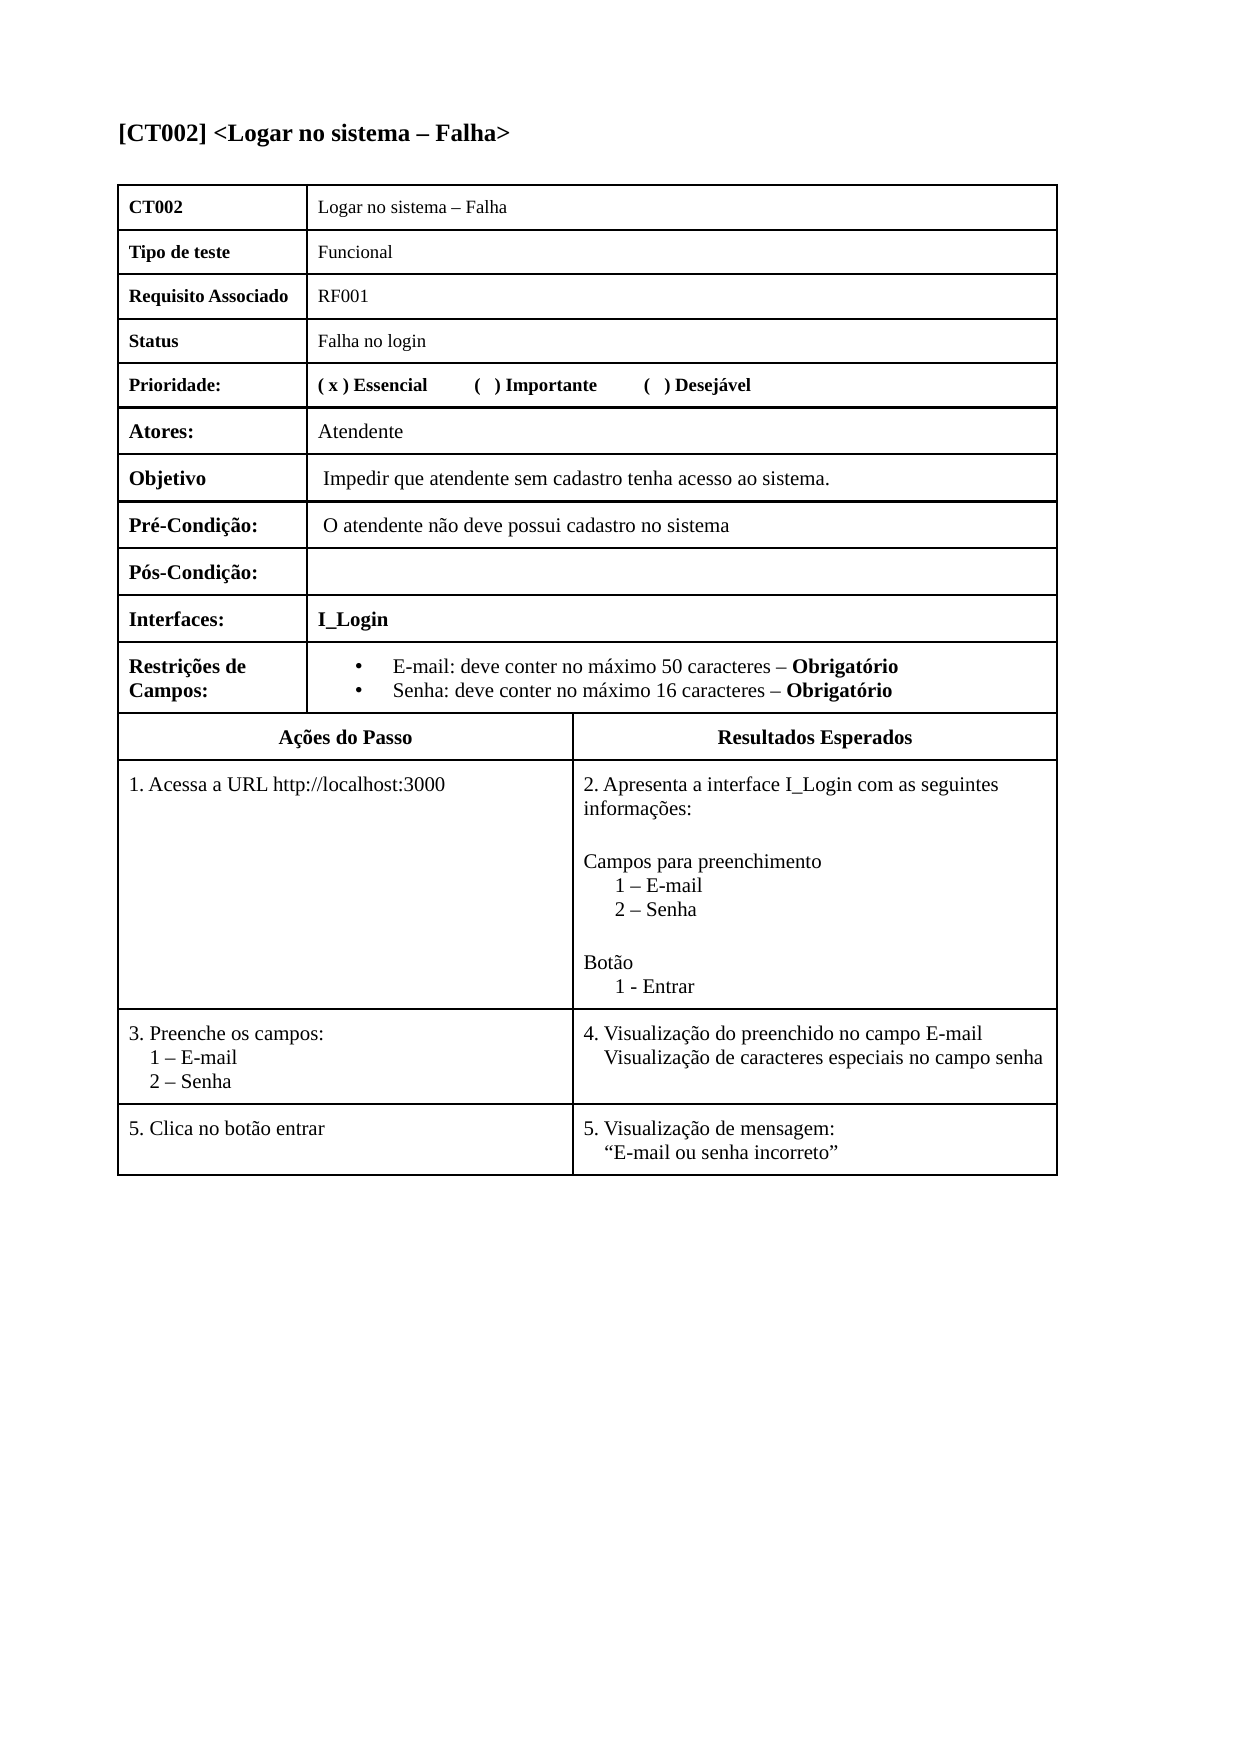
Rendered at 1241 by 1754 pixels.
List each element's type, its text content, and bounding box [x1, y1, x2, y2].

table_cell 5. Visualização de mensagem: “E-mail ou senha incorreto” [574, 1105, 1056, 1174]
table_cell Restrições de Campos: [119, 643, 306, 712]
table_cell Funcional [308, 231, 1056, 273]
table_cell Ações do Passo [119, 714, 572, 759]
table_cell 1. Acessa a URL http://localhost:3000 [119, 761, 572, 1008]
table_cell Falha no login [308, 320, 1056, 362]
table_cell 5. Clica no botão entrar [119, 1105, 572, 1174]
table_cell [308, 549, 1056, 594]
table_cell Prioridade: [119, 364, 306, 406]
table_cell RF001 [308, 275, 1056, 317]
table_cell Objetivo [119, 455, 306, 500]
table_cell 2. Apresenta a interface I_Login com as seguintes informações: Campos para preenchimento 1 – E-mail 2 – Senha Botão 1 - Entrar [574, 761, 1056, 1008]
table_cell O atendente não deve possui cadastro no sistema [308, 503, 1056, 547]
table_cell Status [119, 320, 306, 362]
table_header Logar no sistema – Falha [308, 186, 1056, 228]
table_cell 4. Visualização do preenchido no campo E-mail Visualização de caracteres especiais no campo senha [574, 1010, 1056, 1103]
table_cell E-mail: deve conter no máximo 50 caracteres – Obrigatório Senha: deve conter no máximo 16 caracteres – Obrigatório [308, 643, 1056, 712]
subtitle [CT002] <Logar no sistema – Falha> [118, 118, 1122, 147]
table_cell ( x ) Essencial ( ) Importante ( ) Desejável [308, 364, 1056, 406]
table_cell Tipo de teste [119, 231, 306, 273]
table_cell Requisito Associado [119, 275, 306, 317]
table_cell Impedir que atendente sem cadastro tenha acesso ao sistema. [308, 455, 1056, 500]
table_cell Atendente [308, 409, 1056, 453]
table_cell Resultados Esperados [574, 714, 1056, 759]
table_cell Pré-Condição: [119, 503, 306, 547]
table_cell I_Login [308, 596, 1056, 641]
table_cell Atores: [119, 409, 306, 453]
table_header CT002 [119, 186, 306, 228]
table_cell Interfaces: [119, 596, 306, 641]
table_cell 3. Preenche os campos: 1 – E-mail 2 – Senha [119, 1010, 572, 1103]
table_cell Pós-Condição: [119, 549, 306, 594]
